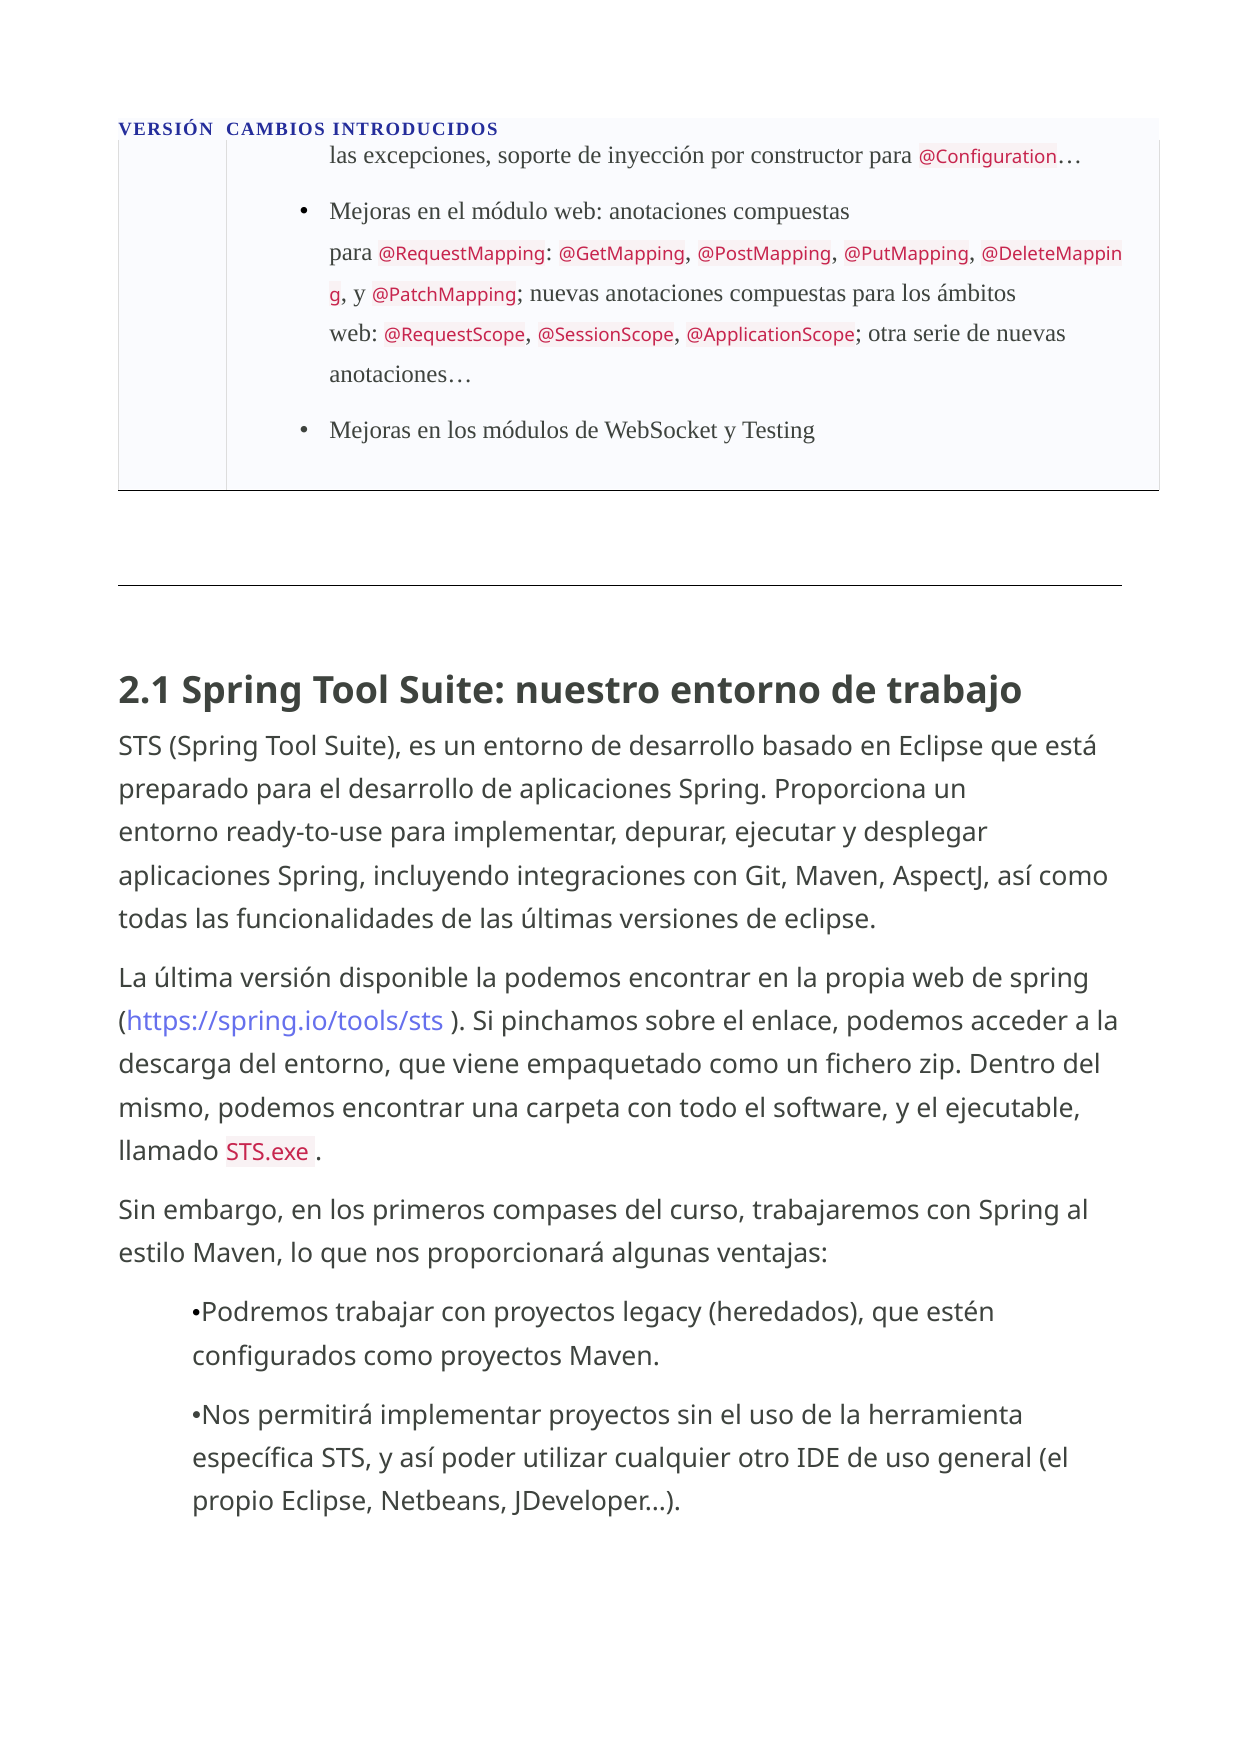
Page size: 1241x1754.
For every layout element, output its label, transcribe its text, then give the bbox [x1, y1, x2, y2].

table_cell [119, 140, 226, 489]
table_header CAMBIOS INTRODUCIDOS [226, 118, 1159, 140]
list Nos permitirá implementar proyectos sin el uso de la herramienta específica STS, y así poder utilizar cualquier otro IDE de uso general (el propio Eclipse, Netbeans, JDeveloper…). [118, 1396, 1122, 1518]
list Podremos trabajar con proyectos legacy (heredados), que estén configurados como proyectos Maven. [118, 1293, 1122, 1373]
table_header VERSIÓN [118, 118, 226, 140]
table_cell las excepciones, soporte de inyección por constructor para @Configuration… Mejoras en el módulo web: anotaciones compuestas para @RequestMapping: @GetMapping, @PostMapping, @PutMapping, @DeleteMapping, y @PatchMapping; nuevas anotaciones compuestas para los ámbitos web: @RequestScope, @SessionScope, @ApplicationScope; otra serie de nuevas anotaciones… Mejoras en los módulos de WebSocket y Testing [227, 140, 1159, 489]
subtitle 2.1 Spring Tool Suite: nuestro entorno de trabajo [118, 663, 1122, 714]
text STS (Spring Tool Suite), es un entorno de desarrollo basado en Eclipse que está preparado para el desarrollo de aplicaciones Spring. Proporciona un entorno ready-to-use para implementar, depurar, ejecutar y desplegar aplicaciones Spring, incluyendo integraciones con Git, Maven, AspectJ, así como todas las funcionalidades de las últimas versiones de eclipse. [118, 727, 1122, 936]
text La última versión disponible la podemos encontrar en la propia web de spring (https://spring.io/tools/sts ). Si pinchamos sobre el enlace, podemos acceder a la descarga del entorno, que viene empaquetado como un fichero zip. Dentro del mismo, podemos encontrar una carpeta con todo el software, y el ejecutable, llamado STS.exe . [118, 959, 1122, 1168]
text Sin embargo, en los primeros compases del curso, trabajaremos con Spring al estilo Maven, lo que nos proporcionará algunas ventajas: [118, 1191, 1122, 1271]
